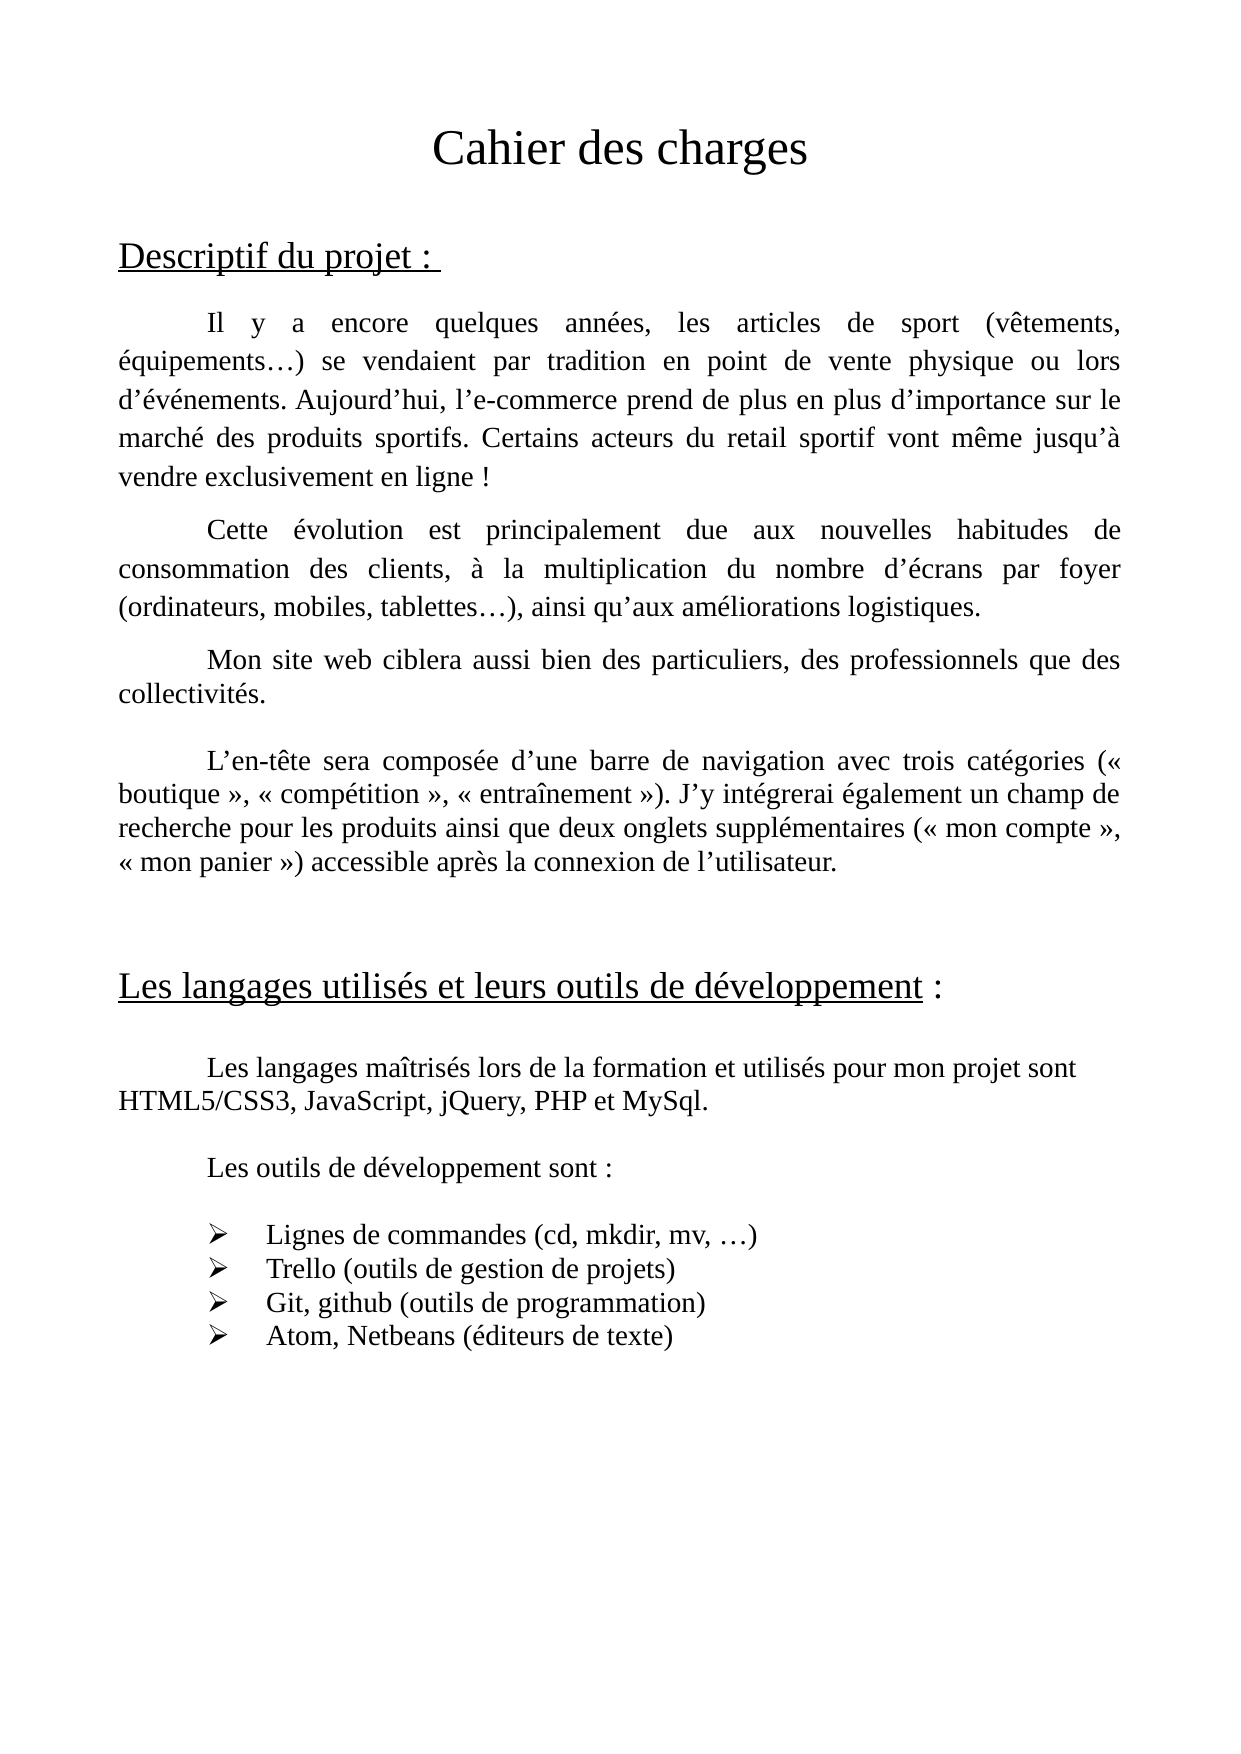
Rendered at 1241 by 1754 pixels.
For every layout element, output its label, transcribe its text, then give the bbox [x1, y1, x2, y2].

text Les langages utilisés et leurs outils de développement : [118, 963, 1122, 1007]
text Mon site web ciblera aussi bien des particuliers, des professionnels que des collectivités. [118, 642, 1122, 709]
text Les langages maîtrisés lors de la formation et utilisés pour mon projet sont HTML5/CSS3, JavaScript, jQuery, PHP et MySql. [118, 1050, 1122, 1117]
text L’en-tête sera composée d’une barre de navigation avec trois catégories (« boutique », « compétition », « entraînement »). J’y intégrerai également un champ de recherche pour les produits ainsi que deux onglets supplémentaires (« mon compte », « mon panier ») accessible après la connexion de l’utilisateur. [118, 743, 1122, 877]
list Atom, Netbeans (éditeurs de texte) [118, 1318, 1122, 1352]
text Cahier des charges [118, 118, 1122, 176]
text Descriptif du projet : [118, 233, 1122, 276]
list Git, github (outils de programmation) [118, 1285, 1122, 1318]
text Cette évolution est principalement due aux nouvelles habitudes de consommation des clients, à la multiplication du nombre d’écrans par foyer (ordinateurs, mobiles, tablettes…), ainsi qu’aux améliorations logistiques. [118, 512, 1122, 623]
text Il y a encore quelques années, les articles de sport (vêtements, équipements…) se vendaient par tradition en point de vente physique ou lors d’événements. Aujourd’hui, l’e-commerce prend de plus en plus d’importance sur le marché des produits sportifs. Certains acteurs du retail sportif vont même jusqu’à vendre exclusivement en ligne ! [118, 305, 1122, 493]
list Lignes de commandes (cd, mkdir, mv, …) [118, 1217, 1122, 1251]
text Les outils de développement sont : [118, 1150, 1122, 1184]
list Trello (outils de gestion de projets) [118, 1251, 1122, 1285]
